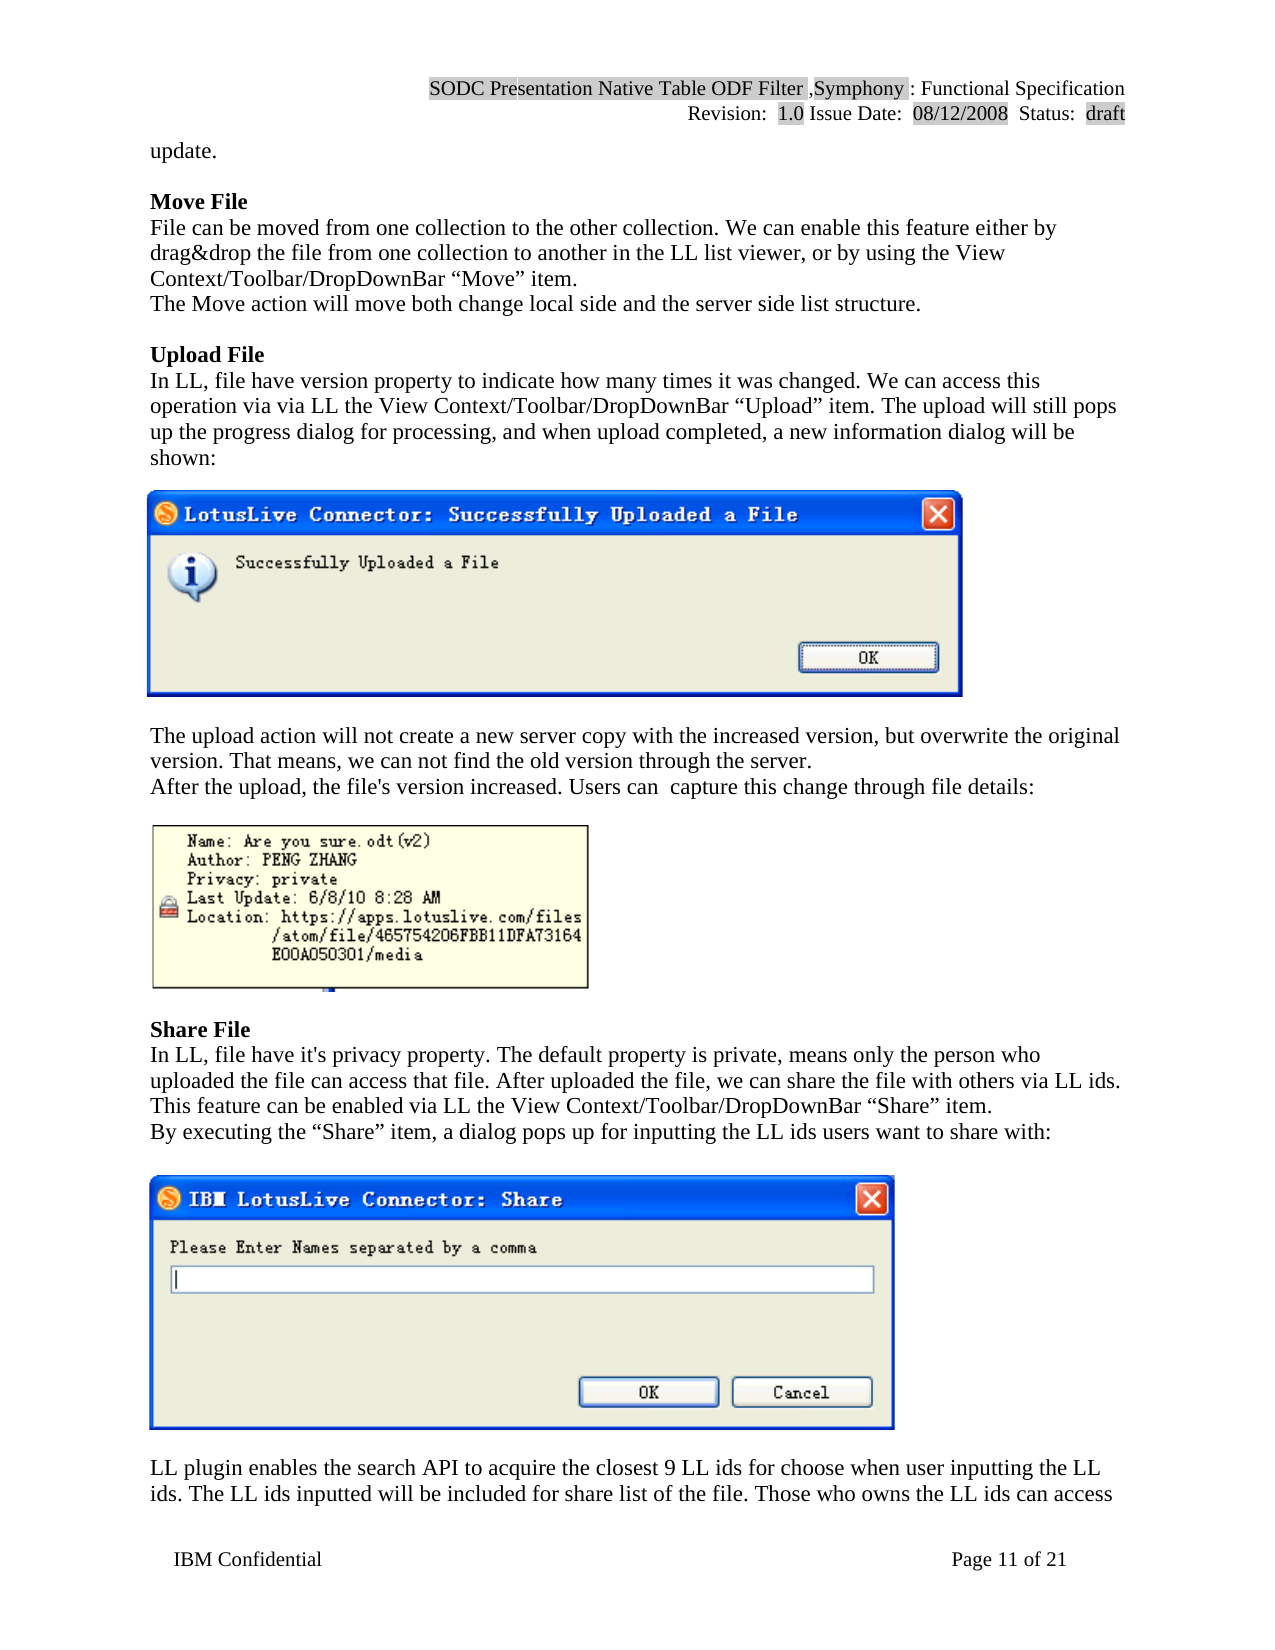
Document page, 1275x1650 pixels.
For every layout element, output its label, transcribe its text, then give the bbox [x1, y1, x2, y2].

subtitle After the upload, the file's version increased. Users can capture this change through file details: [150, 773, 1125, 799]
subtitle In LL, file have it's privacy property. The default property is private, means only the person who uploaded the file can access that file. After uploaded the file, we can share the file with others via LL ids. This feature can be enabled via LL the View Context/Toolbar/DropDownBar “Share” item. [150, 1042, 1125, 1119]
subtitle In LL, file have version property to indicate how many times it was changed. We can access this operation via via LL the View Context/Toolbar/DropDownBar “Upload” item. The upload will still pops up the progress dialog for processing, and when upload completed, a new information dialog will be shown: [150, 368, 1125, 470]
picture [146, 490, 963, 697]
subtitle The Move action will move both change local side and the server side list structure. [150, 291, 1125, 317]
picture [152, 825, 592, 992]
subtitle File can be moved from one collection to the other collection. We can enable this feature either by drag&drop the file from one collection to another in the LL list viewer, or by using the View Context/Toolbar/DropDownBar “Move” item. [150, 215, 1125, 291]
subtitle By executing the “Share” item, a dialog pops up for inputting the LL ids users want to share with: [150, 1119, 1125, 1144]
subtitle Upload File [150, 342, 1125, 368]
picture [149, 1175, 895, 1430]
subtitle LL plugin enables the search API to acquire the closest 9 LL ids for choose when user inputting the LL ids. The LL ids inputted will be included for share list of the file. Those who owns the LL ids can access [150, 1455, 1125, 1506]
subtitle Move File [150, 189, 1125, 215]
subtitle The upload action will not create a new server copy with the increased version, but overwrite the original version. That means, we can not find the old version through the server. [150, 722, 1125, 773]
subtitle Share File [150, 1017, 1125, 1042]
subtitle update. [150, 138, 1125, 164]
